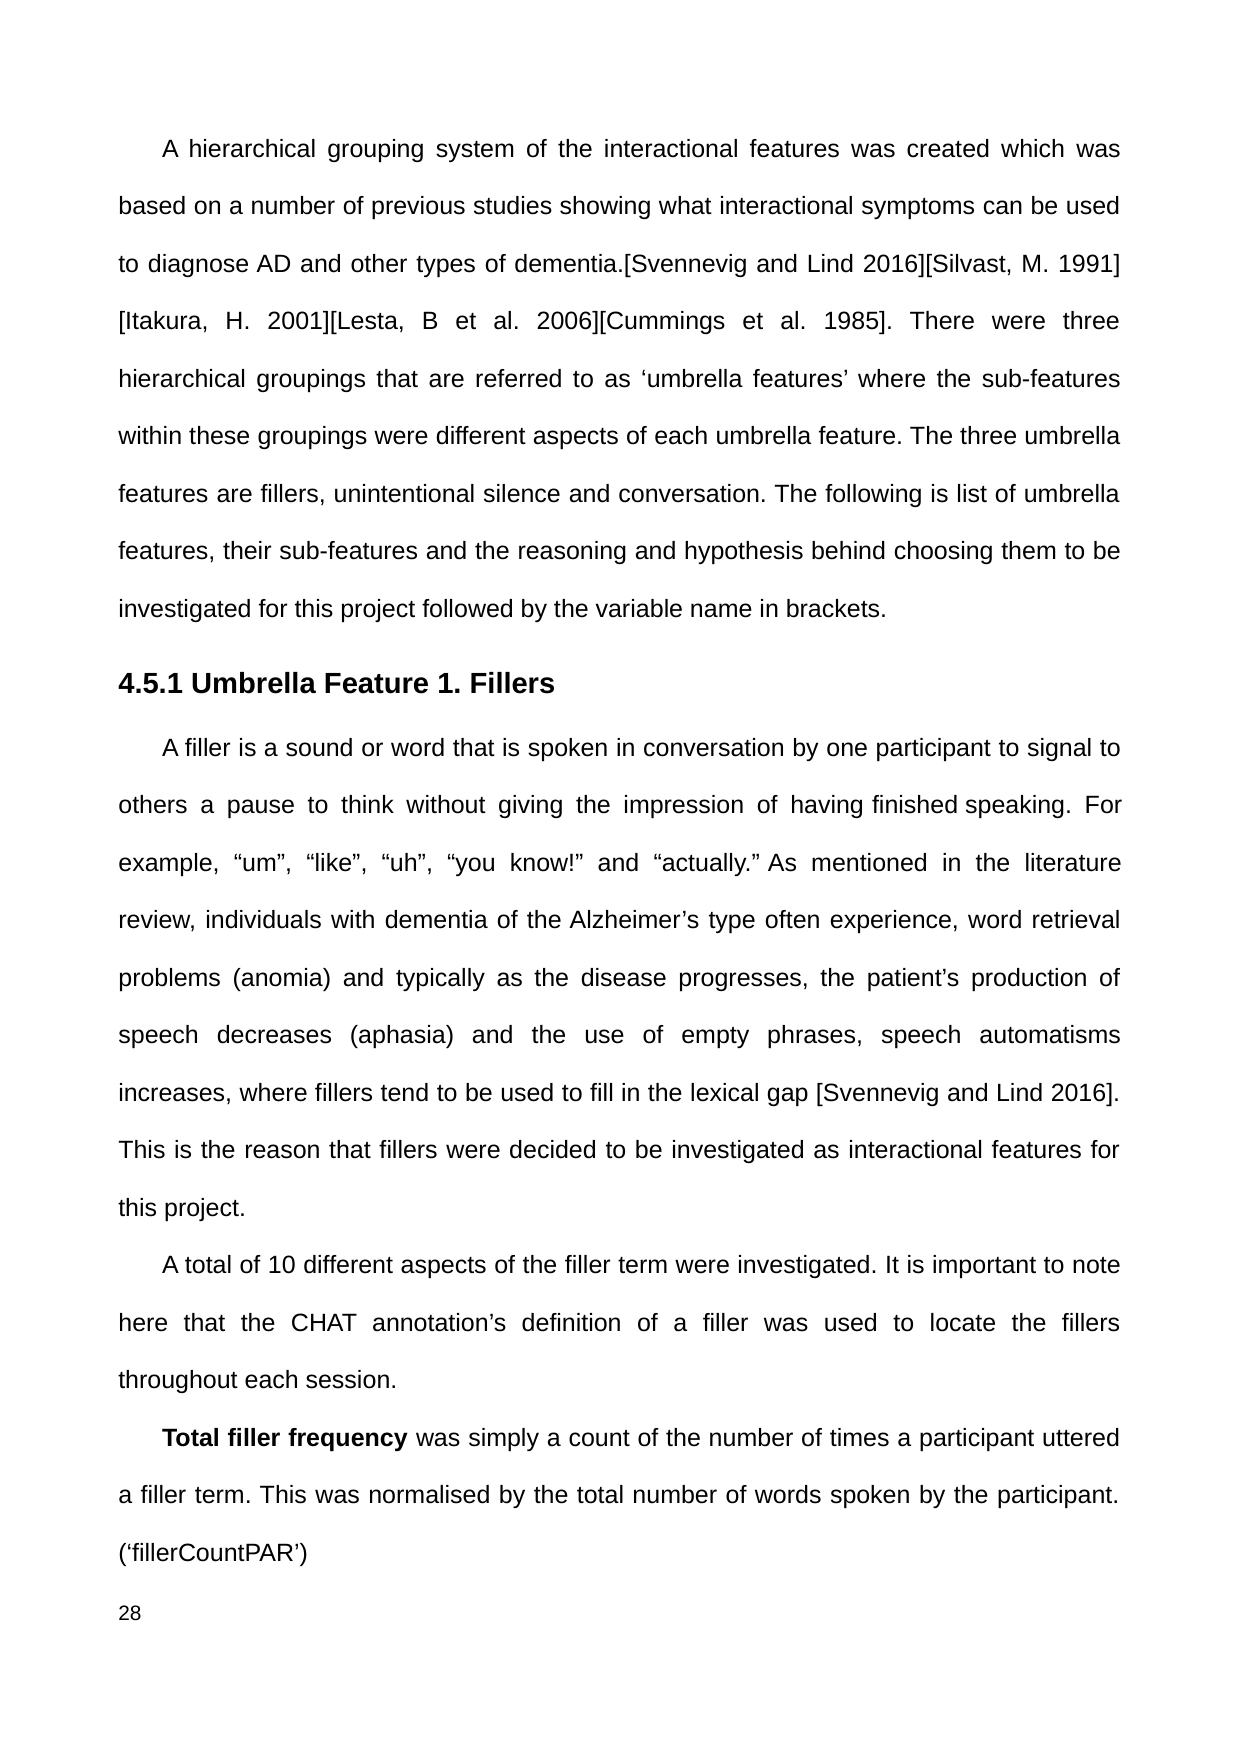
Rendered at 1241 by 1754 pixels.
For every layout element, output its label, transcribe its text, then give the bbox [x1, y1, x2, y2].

text A total of 10 different aspects of the filler term were investigated. It is important to note here that the CHAT annotation’s definition of a filler was used to locate the fillers throughout each session. [118, 1250, 1122, 1394]
subtitle 4.5.1 Umbrella Feature 1. Fillers [118, 666, 1122, 699]
text Total filler frequency was simply a count of the number of times a participant uttered a filler term. This was normalised by the total number of words spoken by the participant. (‘fillerCountPAR’) [118, 1423, 1122, 1566]
text A filler is a sound or word that is spoken in conversation by one participant to signal to others a pause to think without giving the impression of having finished speaking. For example, “um”, “like”, “uh”, “you know!” and “actually.” As mentioned in the literature review, individuals with dementia of the Alzheimer’s type often experience, word retrieval problems (anomia) and typically as the disease progresses, the patient’s production of speech decreases (aphasia) and the use of empty phrases, speech automatisms increases, where fillers tend to be used to fill in the lexical gap [Svennevig and Lind 2016]. This is the reason that fillers were decided to be investigated as interactional features for this project. [118, 733, 1122, 1221]
text A hierarchical grouping system of the interactional features was created which was based on a number of previous studies showing what interactional symptoms can be used to diagnose AD and other types of dementia.[Svennevig and Lind 2016][Silvast, M. 1991][Itakura, H. 2001][Lesta, B et al. 2006][Cummings et al. 1985]. There were three hierarchical groupings that are referred to as ‘umbrella features’ where the sub-features within these groupings were different aspects of each umbrella feature. The three umbrella features are fillers, unintentional silence and conversation. The following is list of umbrella features, their sub-features and the reasoning and hypothesis behind choosing them to be investigated for this project followed by the variable name in brackets. [118, 133, 1122, 622]
